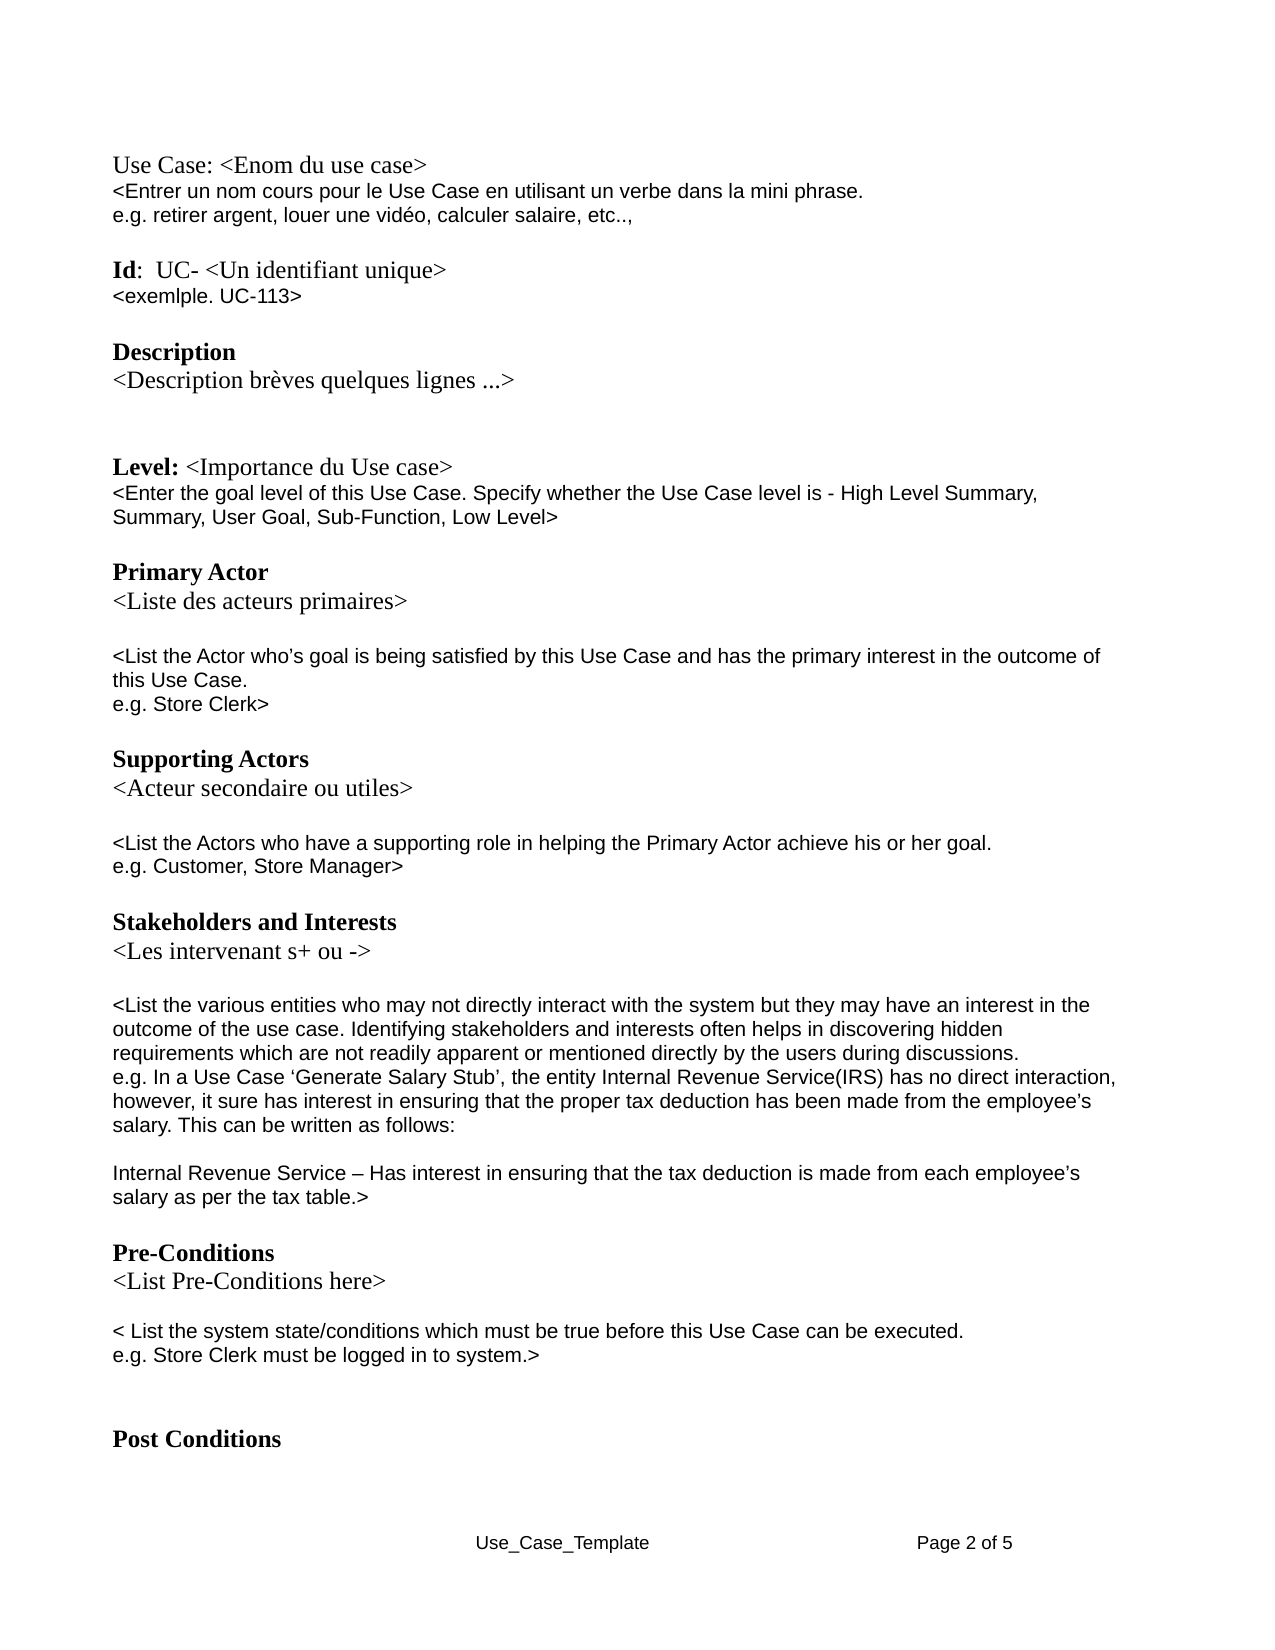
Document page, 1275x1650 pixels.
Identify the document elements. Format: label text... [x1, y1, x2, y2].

text e.g. Customer, Store Manager> [112, 854, 1125, 878]
text <List Pre-Conditions here> [112, 1266, 1125, 1295]
text Post Conditions [112, 1424, 1125, 1453]
text <Les intervenant s+ ou -> [112, 936, 1125, 964]
text <List the various entities who may not directly interact with the system but they may have an interest in the outcome of the use case. Identifying stakeholders and interests often helps in discovering hidden requirements which are not readily apparent or mentioned directly by the users during discussions. e.g. In a Use Case ‘Generate Salary Stub’, the entity Internal Revenue Service(IRS) has no direct interaction, however, it sure has interest in ensuring that the proper tax deduction has been made from the employee’s salary. This can be written as follows: Internal Revenue Service – Has interest in ensuring that the tax deduction is made from each employee’s salary as per the tax table.> [112, 993, 1125, 1209]
text < List the system state/conditions which must be true before this Use Case can be executed. [112, 1295, 1125, 1343]
text e.g. Store Clerk> [112, 691, 1125, 715]
text Supporting Actors [112, 744, 1125, 773]
text Stakeholders and Interests [112, 907, 1125, 936]
text <List the Actors who have a supporting role in helping the Primary Actor achieve his or her goal. [112, 830, 1125, 854]
text <Entrer un nom cours pour le Use Case en utilisant un verbe dans la mini phrase. [112, 179, 1125, 203]
text <exemlple. UC-113> [112, 284, 1125, 308]
text Level: <Importance du Use case> [112, 452, 1125, 481]
text Primary Actor [112, 557, 1125, 586]
text Pre-Conditions [112, 1238, 1125, 1266]
text e.g. retirer argent, louer une vidéo, calculer salaire, etc.., [112, 203, 1125, 227]
text Id: UC- <Un identifiant unique> [112, 255, 1125, 284]
text Description [112, 337, 1125, 366]
text <Description brèves quelques lignes ...> [112, 366, 1125, 394]
text <Enter the goal level of this Use Case. Specify whether the Use Case level is - High Level Summary, Summary, User Goal, Sub-Function, Low Level> [112, 481, 1125, 528]
text <List the Actor who’s goal is being satisfied by this Use Case and has the primary interest in the outcome of this Use Case. [112, 643, 1125, 691]
text <Acteur secondaire ou utiles> [112, 773, 1125, 802]
text e.g. Store Clerk must be logged in to system.> [112, 1343, 1125, 1367]
text <Liste des acteurs primaires> [112, 586, 1125, 643]
text Use Case: <Enom du use case> [112, 150, 1125, 179]
